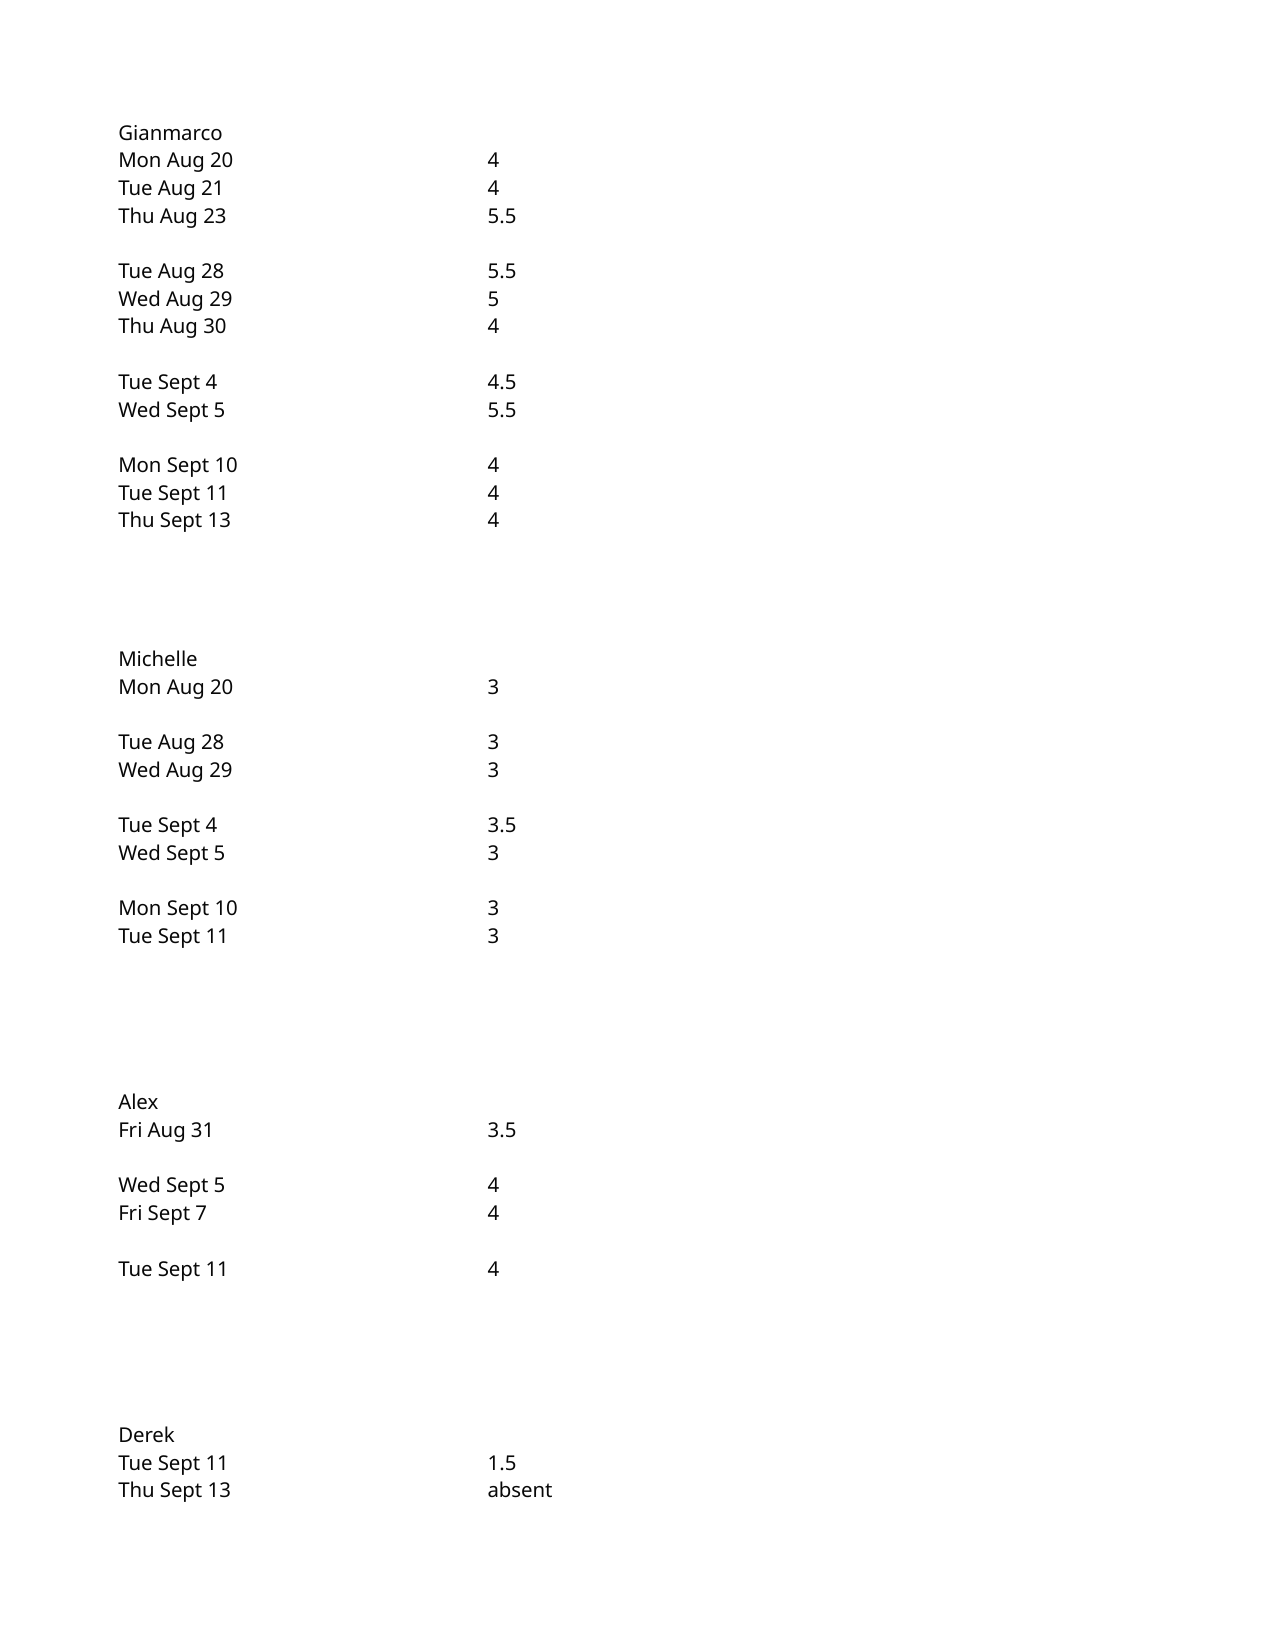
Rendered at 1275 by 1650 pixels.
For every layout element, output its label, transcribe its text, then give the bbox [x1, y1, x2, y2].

text Tue Aug 28 3 [118, 728, 1157, 755]
text Derek [118, 1420, 1157, 1448]
text Tue Sept 4 3.5 [118, 811, 1157, 838]
text Wed Aug 29 5 [118, 284, 1157, 312]
text Thu Sept 13 4 [118, 506, 1157, 534]
text Wed Aug 29 3 [118, 755, 1157, 783]
text Mon Aug 20 3 [118, 672, 1157, 700]
text Thu Aug 23 5.5 [118, 201, 1157, 229]
text Thu Sept 13 absent [118, 1476, 1157, 1503]
text Mon Aug 20 4 [118, 146, 1157, 173]
text Gianmarco [118, 118, 1157, 146]
text Wed Sept 5 5.5 [118, 395, 1157, 423]
text Thu Aug 30 4 [118, 312, 1157, 340]
text Mon Sept 10 4 [118, 451, 1157, 478]
text Alex [118, 1088, 1157, 1116]
text Michelle [118, 644, 1157, 672]
text Fri Aug 31 3.5 [118, 1116, 1157, 1143]
text Tue Aug 28 5.5 [118, 257, 1157, 284]
text Tue Sept 11 1.5 [118, 1448, 1157, 1476]
text Tue Sept 11 4 [118, 1254, 1157, 1282]
text Tue Sept 11 4 [118, 478, 1157, 506]
text Wed Sept 5 3 [118, 838, 1157, 866]
text Fri Sept 7 4 [118, 1199, 1157, 1226]
text Tue Sept 4 4.5 [118, 367, 1157, 395]
text Tue Sept 11 3 [118, 922, 1157, 949]
text Tue Aug 21 4 [118, 173, 1157, 201]
text Mon Sept 10 3 [118, 894, 1157, 922]
text Wed Sept 5 4 [118, 1171, 1157, 1199]
